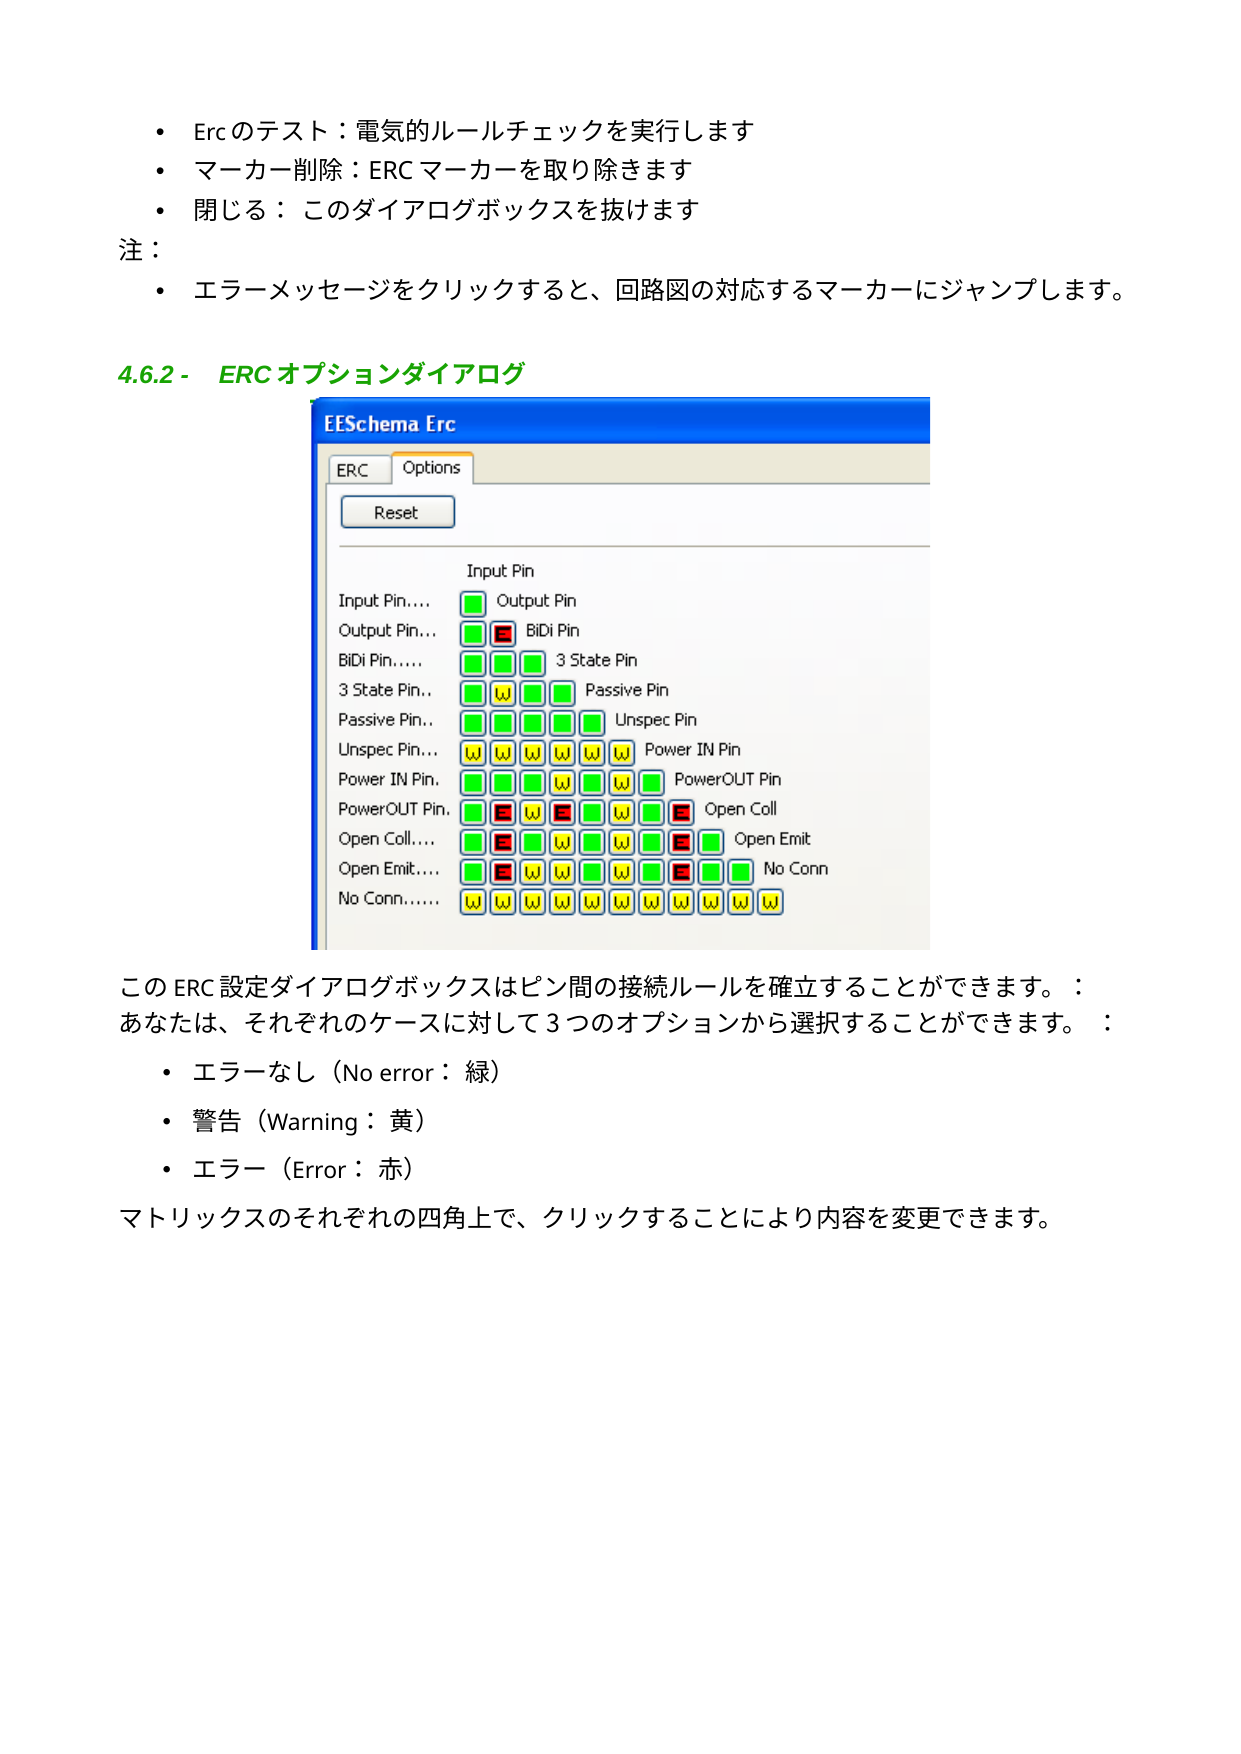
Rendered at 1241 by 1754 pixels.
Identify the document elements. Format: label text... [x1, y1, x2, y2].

list エラー（Error： 赤） [162, 1150, 1122, 1186]
text マトリックスのそれぞれの四角上で、クリックすることにより内容を変更できます。 [118, 1199, 1122, 1235]
list エラーなし（No error： 緑） [162, 1052, 1122, 1089]
list 閉じる： このダイアログボックスを抜けます [156, 198, 1122, 225]
subtitle ERCオプションダイアログ [118, 355, 1122, 391]
list 警告（Warning： 黄） [162, 1101, 1122, 1137]
text このERC設定ダイアログボックスはピン間の接続ルールを確立することができます。： あなたは、それぞれのケースに対して3つのオプションから選択することができます。 ： [118, 967, 1122, 1040]
list Ercのテスト：電気的ルールチェックを実行します [156, 118, 1122, 145]
text 注： [118, 237, 1122, 265]
list マーカー削除：ERCマーカーを取り除きます [156, 158, 1122, 185]
picture [310, 397, 931, 950]
list エラーメッセージをクリックすると、回路図の対応するマーカーにジャンプします。 [156, 277, 1122, 332]
